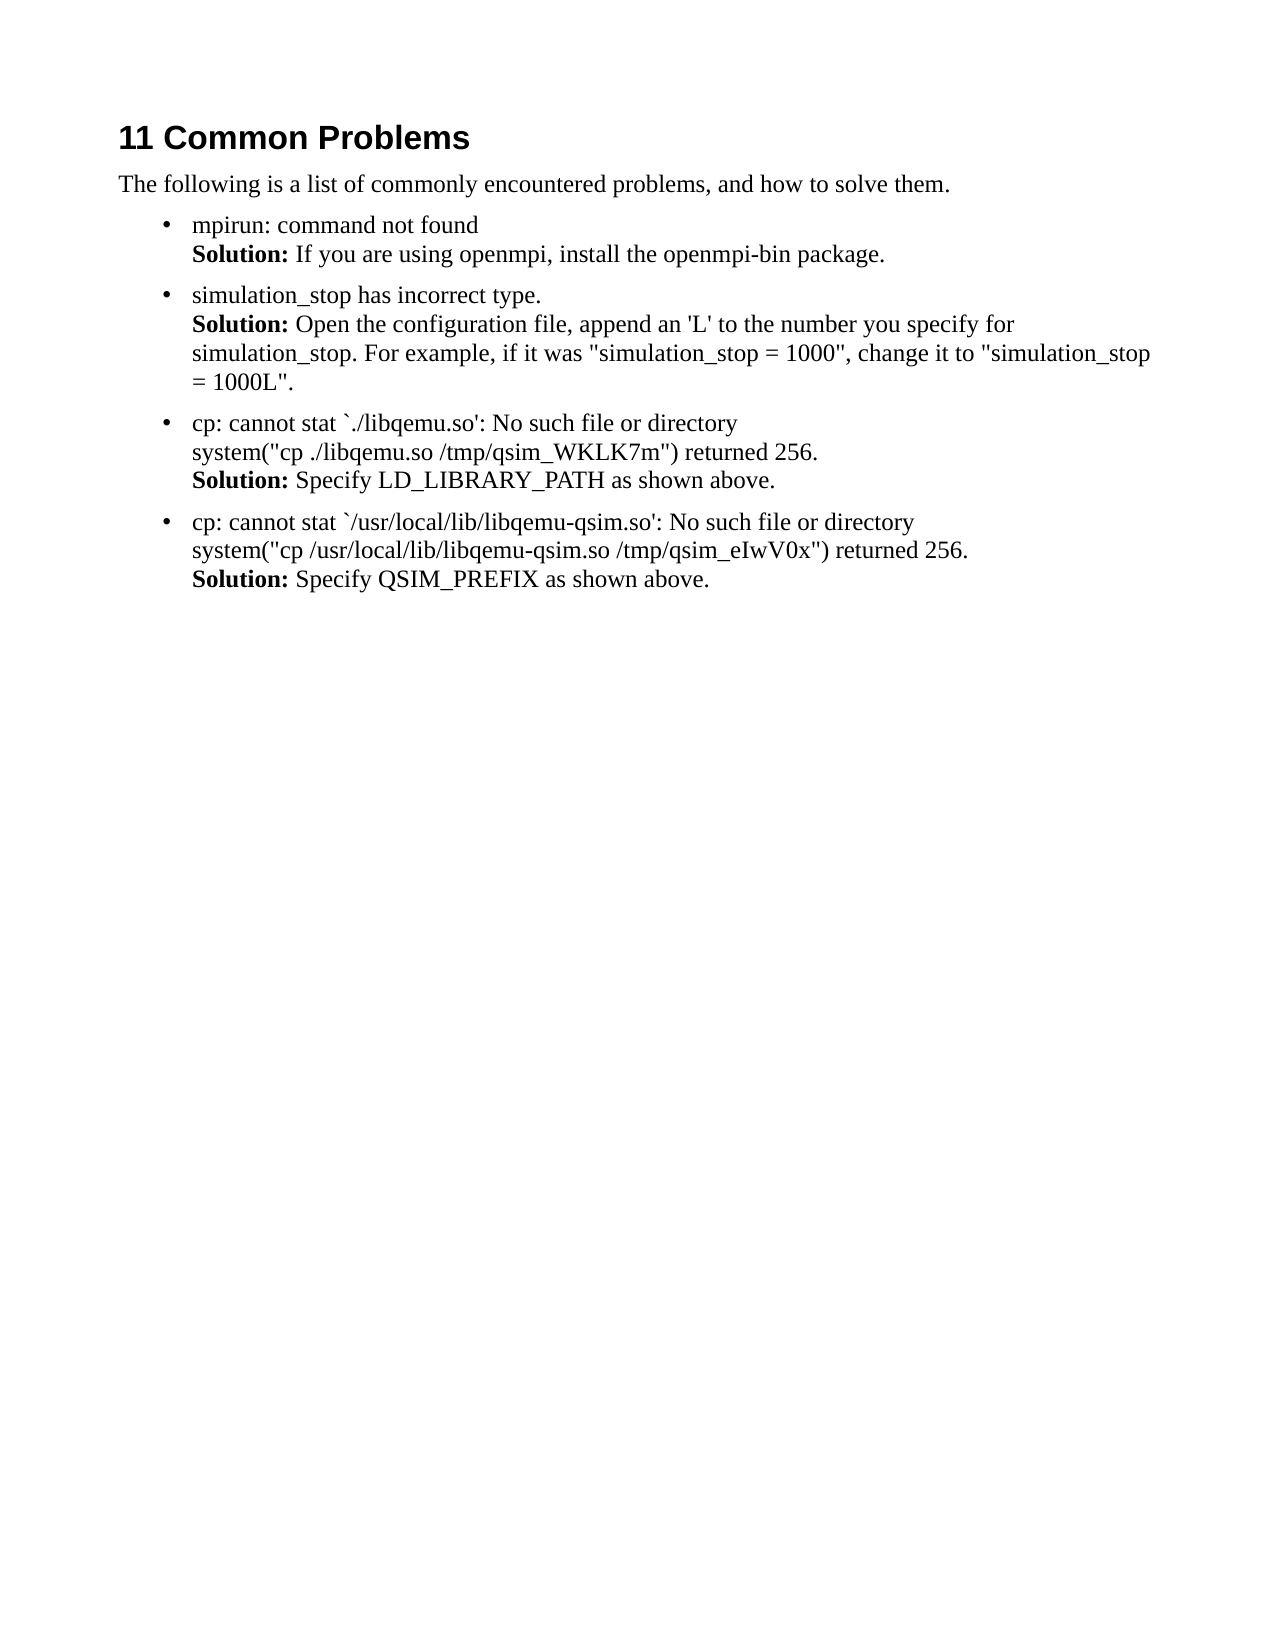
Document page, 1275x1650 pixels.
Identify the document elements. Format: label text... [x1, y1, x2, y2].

list cp: cannot stat `/usr/local/lib/libqemu-qsim.so': No such file or directory system("cp /usr/local/lib/libqemu-qsim.so /tmp/qsim_eIwV0x") returned 256. Solution: Specify QSIM_PREFIX as shown above. [162, 507, 1157, 593]
subtitle Common Problems [118, 118, 1157, 157]
list simulation_stop has incorrect type. Solution: Open the configuration file, append an 'L' to the number you specify for simulation_stop. For example, if it was "simulation_stop = 1000", change it to "simulation_stop = 1000L". [162, 281, 1157, 396]
list mpirun: command not found Solution: If you are using openmpi, install the openmpi-bin package. [162, 211, 1157, 268]
list cp: cannot stat `./libqemu.so': No such file or directory system("cp ./libqemu.so /tmp/qsim_WKLK7m") returned 256. Solution: Specify LD_LIBRARY_PATH as shown above. [162, 408, 1157, 494]
text The following is a list of commonly encountered problems, and how to solve them. [118, 169, 1157, 198]
